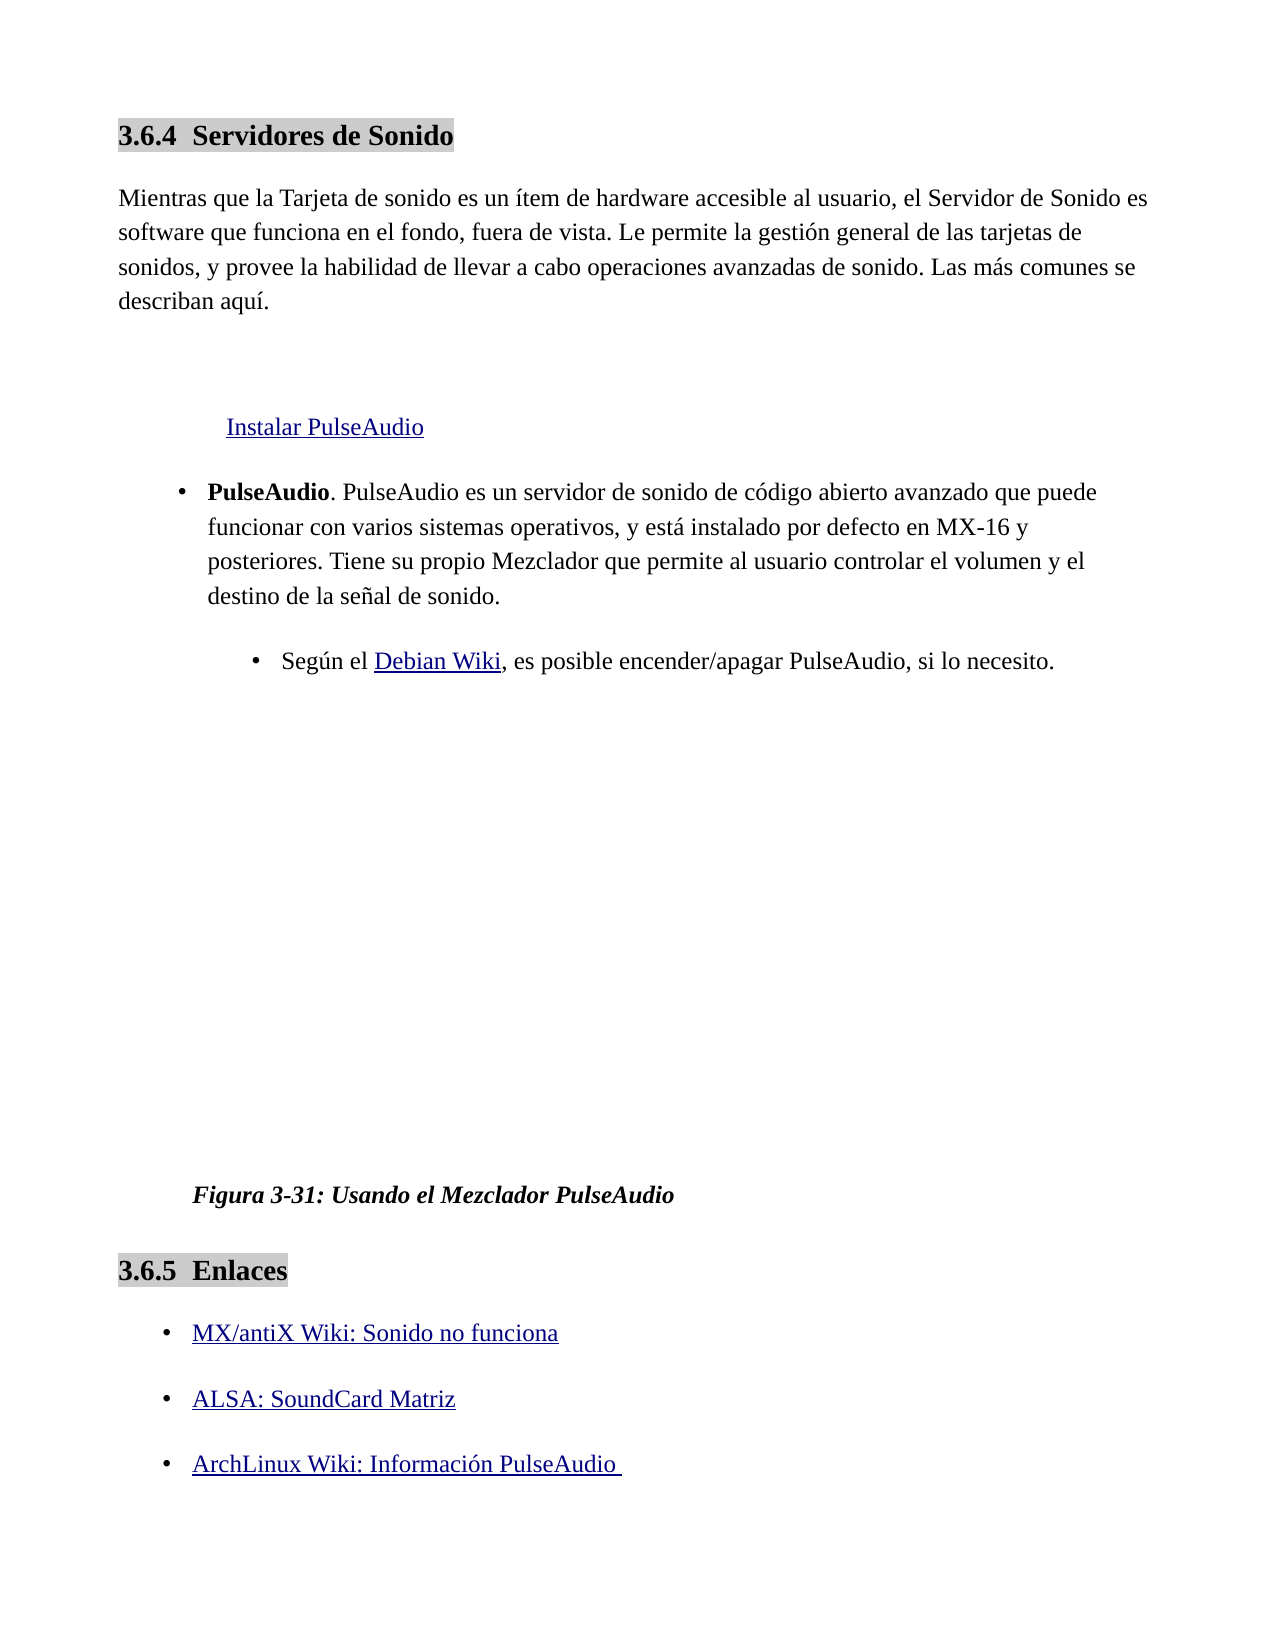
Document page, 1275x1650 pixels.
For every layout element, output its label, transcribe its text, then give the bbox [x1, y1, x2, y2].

list PulseAudio. PulseAudio es un servidor de sonido de código abierto avanzado que puede funcionar con varios sistemas operativos, y está instalado por defecto en MX-16 y posteriores. Tiene su propio Mezclador que permite al usuario controlar el volumen y el destino de la señal de sonido. [178, 477, 1141, 609]
list Según el Debian Wiki, es posible encender/apagar PulseAudio, si lo necesito. [252, 646, 1141, 675]
subtitle 3.6.4 Servidores de Sonido [454, 118, 1157, 152]
subtitle 3.6.5 Enlaces [288, 1253, 1157, 1287]
text Instalar PulseAudio [118, 352, 1157, 440]
list ALSA: SoundCard Matriz [162, 1384, 1157, 1413]
text Mientras que la Tarjeta de sonido es un ítem de hardware accesible al usuario, el Servidor de Sonido es software que funciona en el fondo, fuera de vista. Le permite la gestión general de las tarjetas de sonidos, y provee la habilidad de llevar a cabo operaciones avanzadas de sonido. Las más comunes se describan aquí. [118, 183, 1157, 315]
list ArchLinux Wiki: Información PulseAudio [162, 1449, 1157, 1478]
text Figura 3-31: Usando el Mezclador PulseAudio [118, 1180, 1157, 1209]
list MX/antiX Wiki: Sonido no funciona [162, 1318, 1157, 1347]
